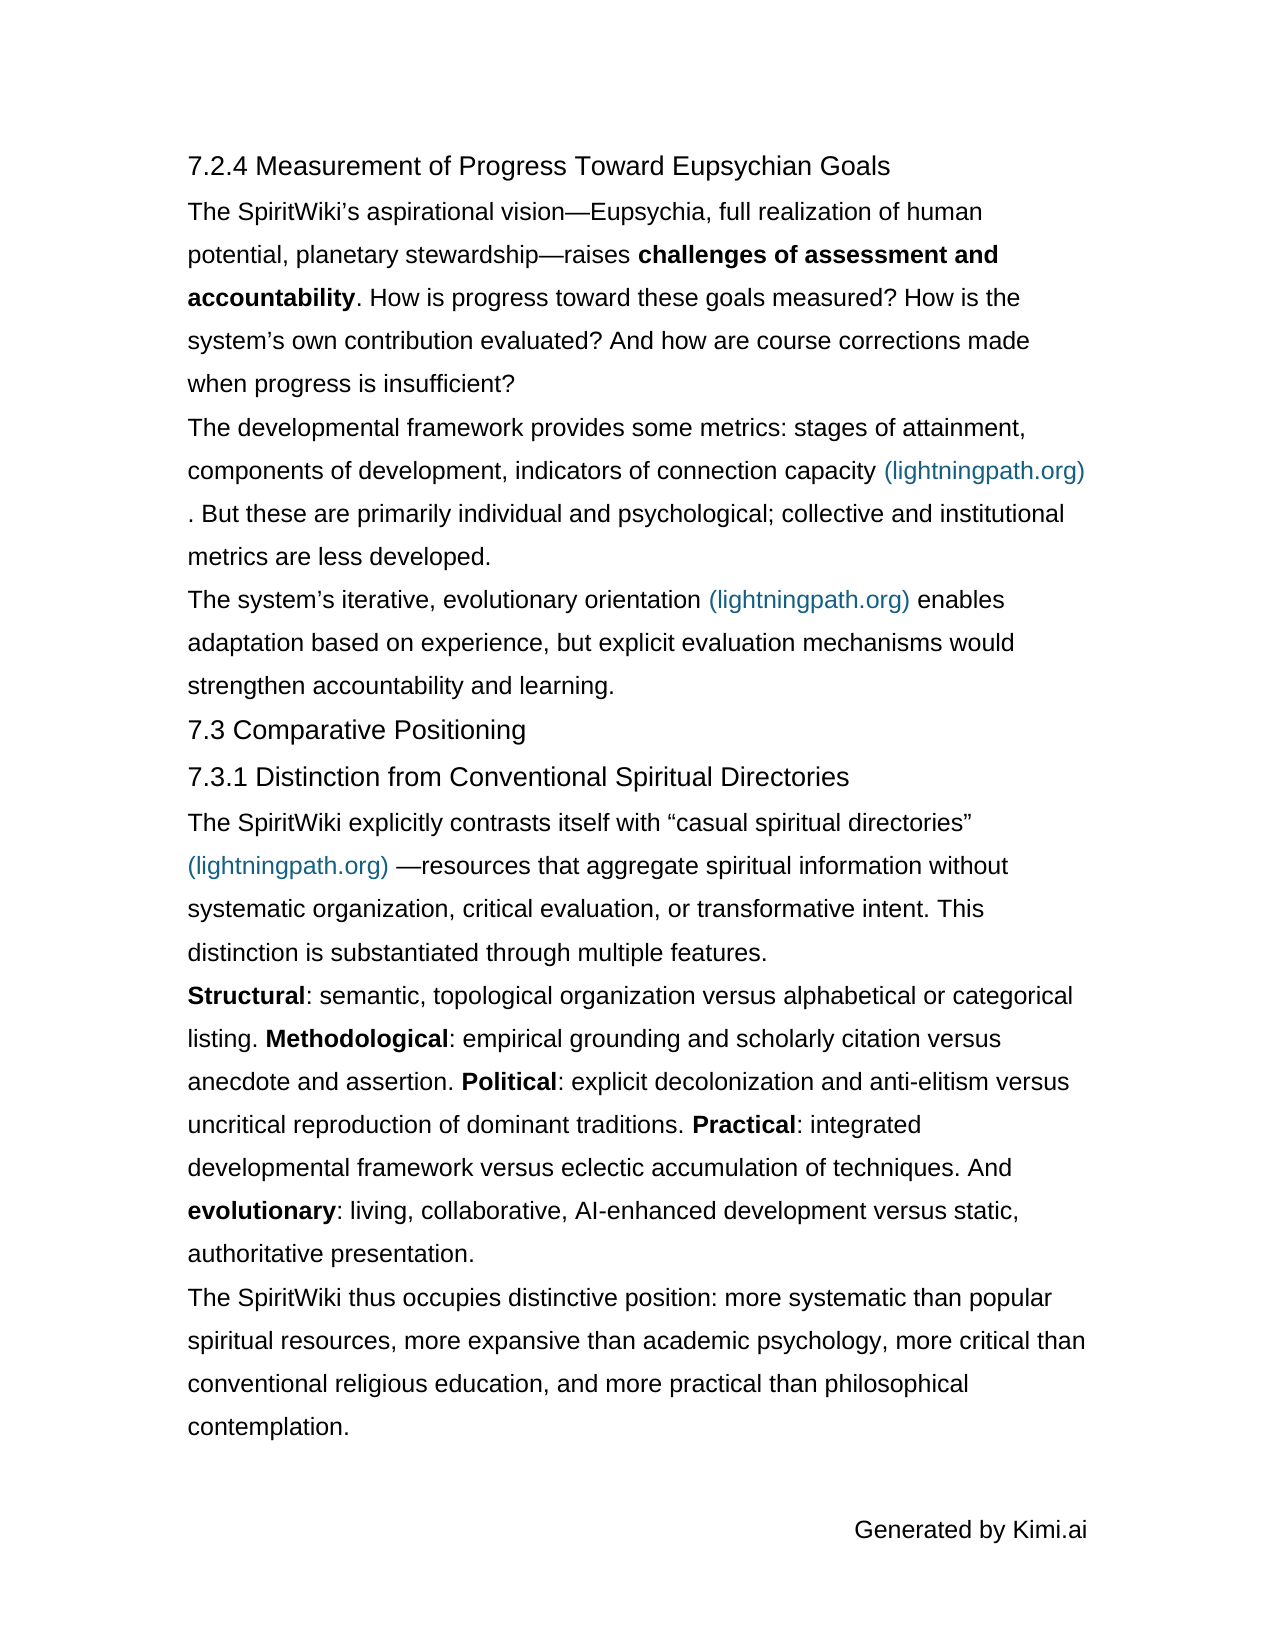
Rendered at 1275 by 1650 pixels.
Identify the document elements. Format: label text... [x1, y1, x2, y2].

subtitle 7.3 Comparative Positioning [187, 714, 1087, 746]
text The SpiritWiki’s aspirational vision—Eupsychia, full realization of human potential, planetary stewardship—raises challenges of assessment and accountability. How is progress toward these goals measured? How is the system’s own contribution evaluated? And how are course corrections made when progress is insufficient? [187, 197, 1087, 398]
subtitle 7.2.4 Measurement of Progress Toward Eupsychian Goals [187, 150, 1087, 181]
text Structural: semantic, topological organization versus alphabetical or categorical listing. Methodological: empirical grounding and scholarly citation versus anecdote and assertion. Political: explicit decolonization and anti-elitism versus uncritical reproduction of dominant traditions. Practical: integrated developmental framework versus eclectic accumulation of techniques. And evolutionary: living, collaborative, AI-enhanced development versus static, authoritative presentation. [187, 981, 1087, 1268]
text The SpiritWiki explicitly contrasts itself with “casual spiritual directories” (lightningpath.org) —resources that aggregate spiritual information without systematic organization, critical evaluation, or transformative intent. This distinction is substantiated through multiple features. [187, 808, 1087, 966]
text The system’s iterative, evolutionary orientation (lightningpath.org) enables adaptation based on experience, but explicit evaluation mechanisms would strengthen accountability and learning. [187, 585, 1087, 700]
subtitle 7.3.1 Distinction from Conventional Spiritual Directories [187, 761, 1087, 792]
text The developmental framework provides some metrics: stages of attainment, components of development, indicators of connection capacity (lightningpath.org) . But these are primarily individual and psychological; collective and institutional metrics are less developed. [187, 412, 1087, 571]
text The SpiritWiki thus occupies distinctive position: more systematic than popular spiritual resources, more expansive than academic psychology, more critical than conventional religious education, and more practical than philosophical contemplation. [187, 1282, 1087, 1441]
